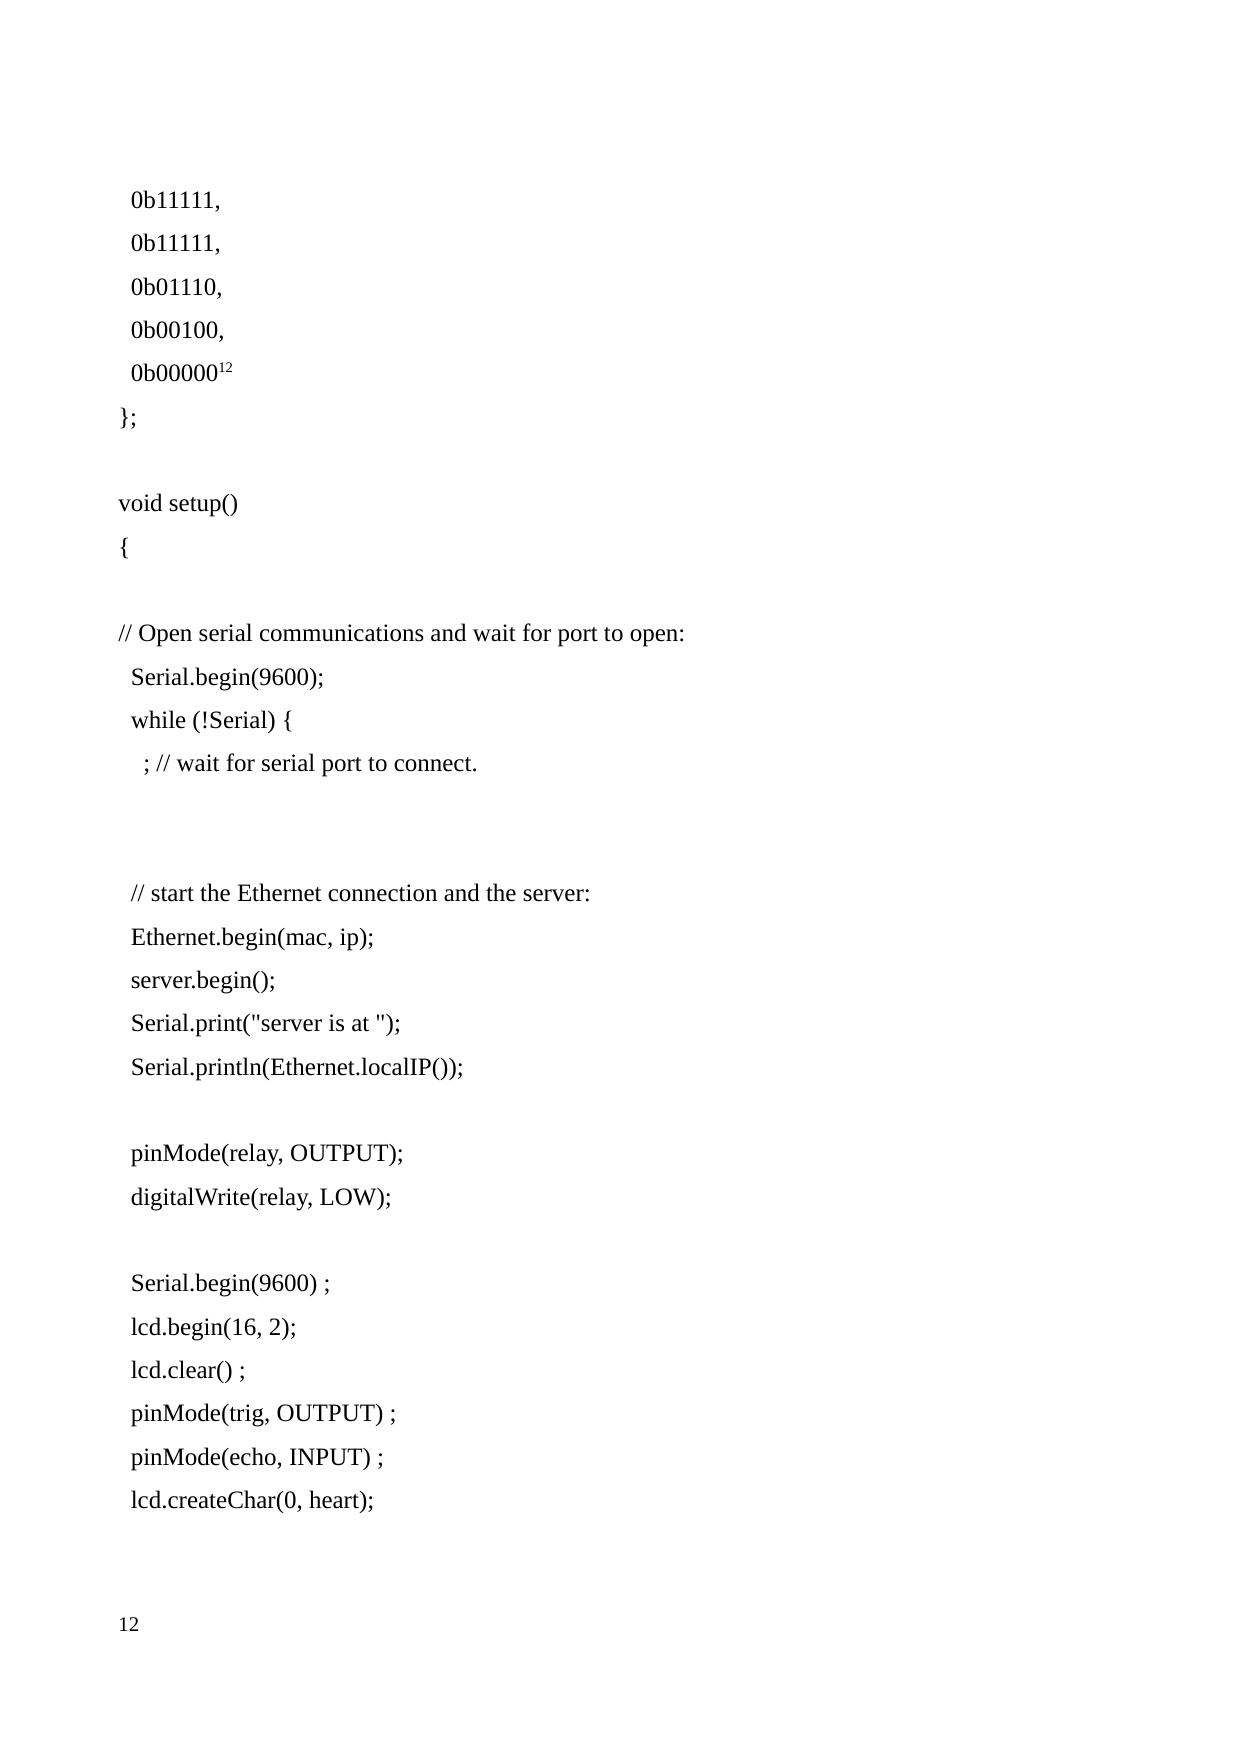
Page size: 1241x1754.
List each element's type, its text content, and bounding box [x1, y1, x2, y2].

text Ethernet.begin(mac, ip); [118, 922, 1122, 951]
text pinMode(relay, OUTPUT); [118, 1138, 1122, 1167]
text Serial.print("server is at "); [118, 1008, 1122, 1037]
text Serial.println(Ethernet.localIP()); [118, 1052, 1122, 1081]
text { [118, 532, 1122, 561]
text Serial.begin(9600); [118, 662, 1122, 691]
text }; [118, 402, 1122, 431]
text // Open serial communications and wait for port to open: [118, 618, 1122, 647]
text 0b11111, [118, 228, 1122, 257]
text lcd.begin(16, 2); [118, 1312, 1122, 1341]
text digitalWrite(relay, LOW); [118, 1182, 1122, 1211]
text pinMode(trig, OUTPUT) ; [118, 1398, 1122, 1427]
text // start the Ethernet connection and the server: [118, 878, 1122, 907]
text Serial.begin(9600) ; [118, 1268, 1122, 1297]
text server.begin(); [118, 965, 1122, 994]
text while (!Serial) { [118, 705, 1122, 734]
text 0b00100, [118, 315, 1122, 344]
text 0b11111, [118, 185, 1122, 214]
text 0b01110, [118, 272, 1122, 301]
text lcd.createChar(0, heart); [118, 1485, 1122, 1514]
text void setup() [118, 488, 1122, 517]
text pinMode(echo, INPUT) ; [118, 1442, 1122, 1471]
text ; // wait for serial port to connect. [118, 748, 1122, 777]
text lcd.clear() ; [118, 1355, 1122, 1384]
text 0b00000 [118, 358, 1122, 387]
